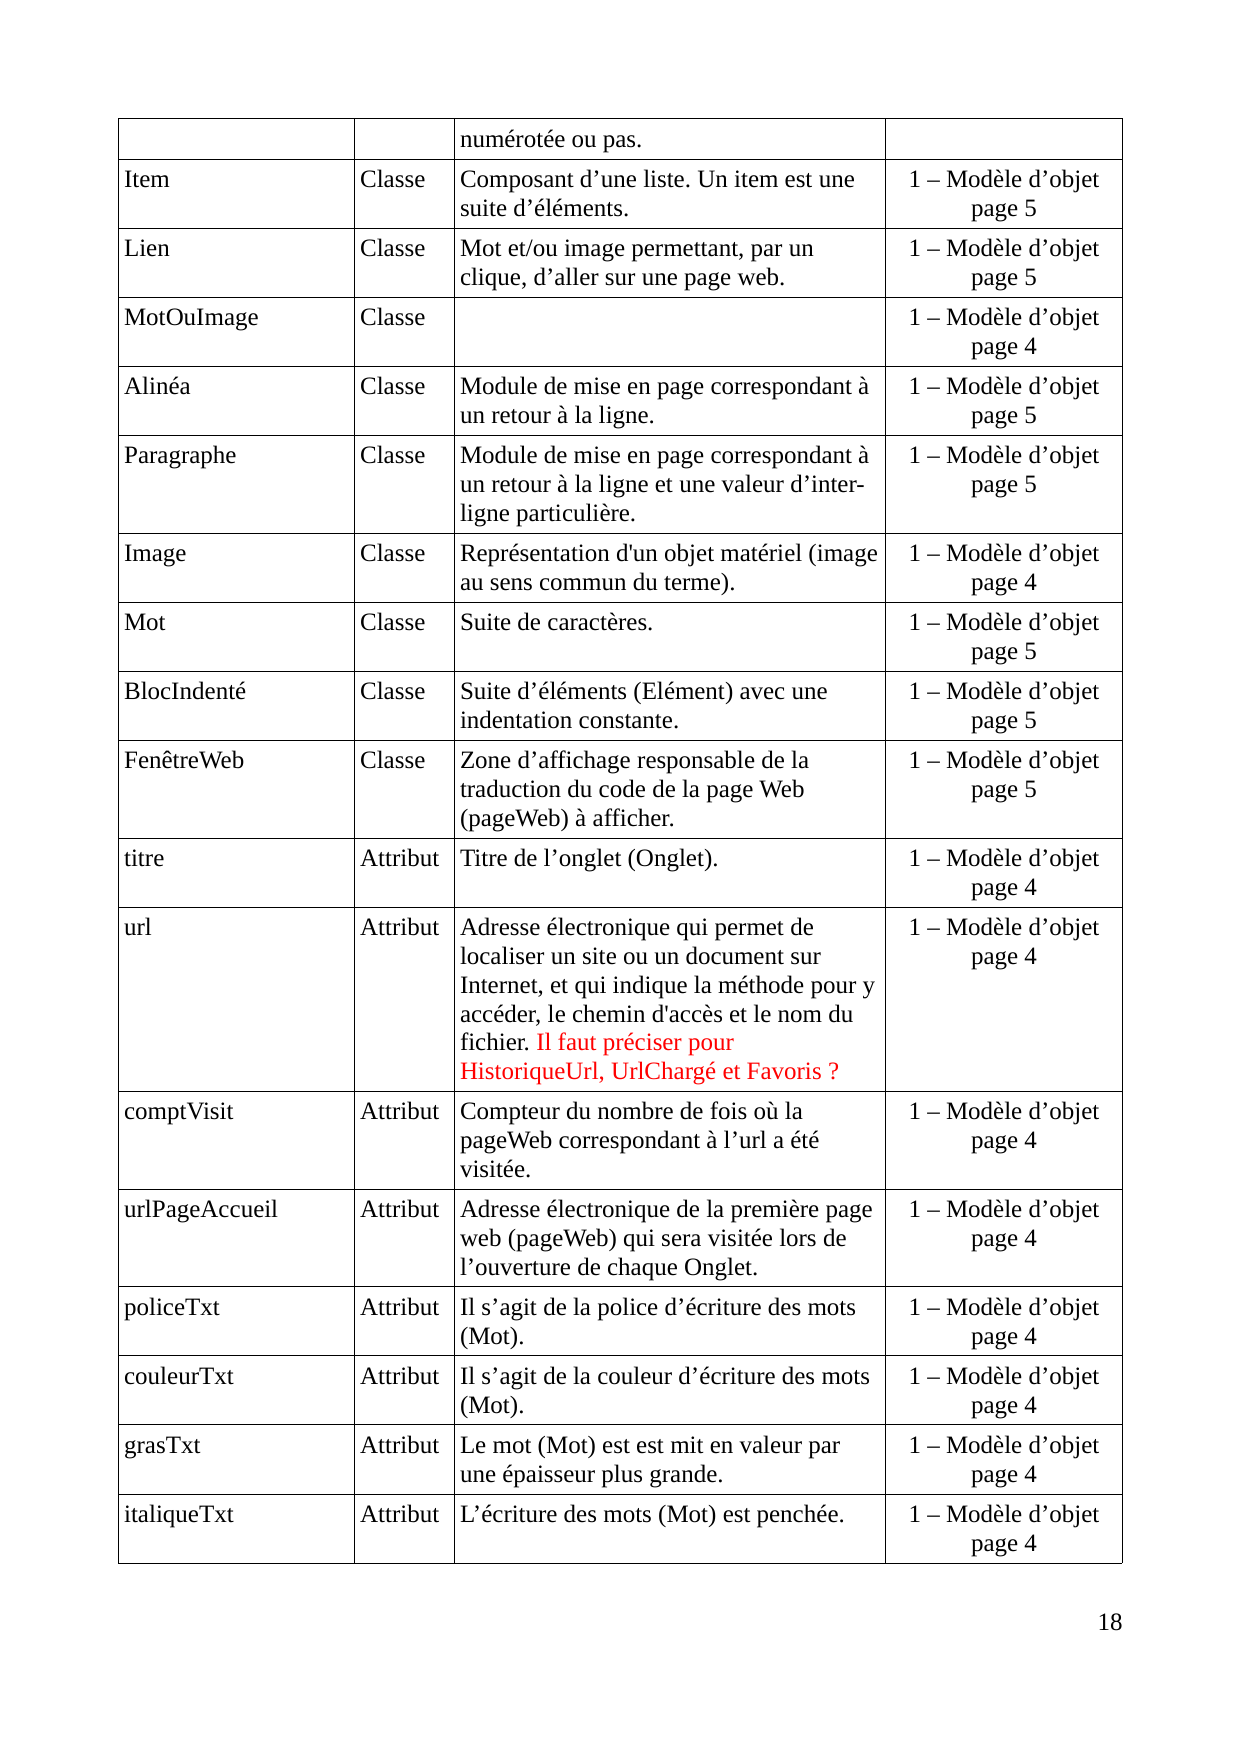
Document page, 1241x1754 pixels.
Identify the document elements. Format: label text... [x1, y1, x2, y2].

table_cell Attribut [355, 908, 454, 1091]
table_cell titre [119, 839, 354, 907]
table_cell [119, 119, 354, 158]
table_cell 1 – Modèle d’objet page 4 [886, 1092, 1122, 1188]
table_cell Attribut [355, 1425, 454, 1493]
table_cell Classe [355, 603, 454, 671]
table_cell Le mot (Mot) est est mit en valeur par une épaisseur plus grande. [455, 1425, 885, 1493]
table_cell Classe [355, 298, 454, 366]
table_cell Attribut [355, 1356, 454, 1424]
table_cell 1 – Modèle d’objet page 4 [886, 839, 1122, 907]
table_cell Classe [355, 367, 454, 435]
table_cell Composant d’une liste. Un item est une suite d’éléments. [455, 160, 885, 227]
table_cell 1 – Modèle d’objet page 5 [886, 229, 1122, 297]
table_cell 1 – Modèle d’objet page 4 [886, 1425, 1122, 1493]
table_cell Attribut [355, 1287, 454, 1355]
table_cell urlPageAccueil [119, 1190, 354, 1286]
table_cell Attribut [355, 839, 454, 907]
table_cell [455, 298, 885, 366]
table_cell Item [119, 160, 354, 227]
table_cell Adresse électronique de la première page web (pageWeb) qui sera visitée lors de l’ouverture de chaque Onglet. [455, 1190, 885, 1286]
table_cell 1 – Modèle d’objet page 4 [886, 1495, 1122, 1562]
table_cell Il s’agit de la couleur d’écriture des mots (Mot). [455, 1356, 885, 1424]
table_cell numérotée ou pas. [455, 119, 885, 158]
table_cell MotOuImage [119, 298, 354, 366]
table_cell Suite de caractères. [455, 603, 885, 671]
table_cell grasTxt [119, 1425, 354, 1493]
table_cell Titre de l’onglet (Onglet). [455, 839, 885, 907]
table_cell Alinéa [119, 367, 354, 435]
table_cell Classe [355, 672, 454, 740]
table_cell Mot [119, 603, 354, 671]
table_cell 1 – Modèle d’objet page 5 [886, 741, 1122, 837]
table_cell 1 – Modèle d’objet page 5 [886, 367, 1122, 435]
table_cell BlocIndenté [119, 672, 354, 740]
table_cell Module de mise en page correspondant à un retour à la ligne. [455, 367, 885, 435]
table_cell Classe [355, 436, 454, 532]
table_cell Image [119, 534, 354, 602]
table_cell Il s’agit de la police d’écriture des mots (Mot). [455, 1287, 885, 1355]
table_cell italiqueTxt [119, 1495, 354, 1562]
table_cell url [119, 908, 354, 1091]
table_cell 1 – Modèle d’objet page 5 [886, 160, 1122, 227]
table_cell comptVisit [119, 1092, 354, 1188]
table_cell Lien [119, 229, 354, 297]
table_cell Mot et/ou image permettant, par un clique, d’aller sur une page web. [455, 229, 885, 297]
table_cell Représentation d'un objet matériel (image au sens commun du terme). [455, 534, 885, 602]
table_cell Suite d’éléments (Elément) avec une indentation constante. [455, 672, 885, 740]
table_cell 1 – Modèle d’objet page 5 [886, 603, 1122, 671]
table_cell Attribut [355, 1495, 454, 1562]
table_cell Paragraphe [119, 436, 354, 532]
table_cell couleurTxt [119, 1356, 354, 1424]
table_cell [355, 119, 454, 158]
table_cell 1 – Modèle d’objet page 4 [886, 298, 1122, 366]
table_cell 1 – Modèle d’objet page 4 [886, 908, 1122, 1091]
table_cell 1 – Modèle d’objet page 4 [886, 1287, 1122, 1355]
table_cell 1 – Modèle d’objet page 4 [886, 534, 1122, 602]
table_cell Classe [355, 160, 454, 227]
table_cell Compteur du nombre de fois où la pageWeb correspondant à l’url a été visitée. [455, 1092, 885, 1188]
table_cell Zone d’affichage responsable de la traduction du code de la page Web (pageWeb) à afficher. [455, 741, 885, 837]
table_cell 1 – Modèle d’objet page 4 [886, 1190, 1122, 1286]
table_cell Classe [355, 229, 454, 297]
table_cell 1 – Modèle d’objet page 5 [886, 672, 1122, 740]
table_cell Attribut [355, 1190, 454, 1286]
table_cell 1 – Modèle d’objet page 4 [886, 1356, 1122, 1424]
table_cell FenêtreWeb [119, 741, 354, 837]
table_cell 1 – Modèle d’objet page 5 [886, 436, 1122, 532]
table_cell Module de mise en page correspondant à un retour à la ligne et une valeur d’inter-ligne particulière. [455, 436, 885, 532]
table_cell [886, 119, 1122, 158]
table_cell Attribut [355, 1092, 454, 1188]
table_cell Classe [355, 534, 454, 602]
table_cell Adresse électronique qui permet de localiser un site ou un document sur Internet, et qui indique la méthode pour y accéder, le chemin d'accès et le nom du fichier. Il faut préciser pour HistoriqueUrl, UrlChargé et Favoris ? [455, 908, 885, 1091]
table_cell Classe [355, 741, 454, 837]
table_cell policeTxt [119, 1287, 354, 1355]
table_cell L’écriture des mots (Mot) est penchée. [455, 1495, 885, 1562]
